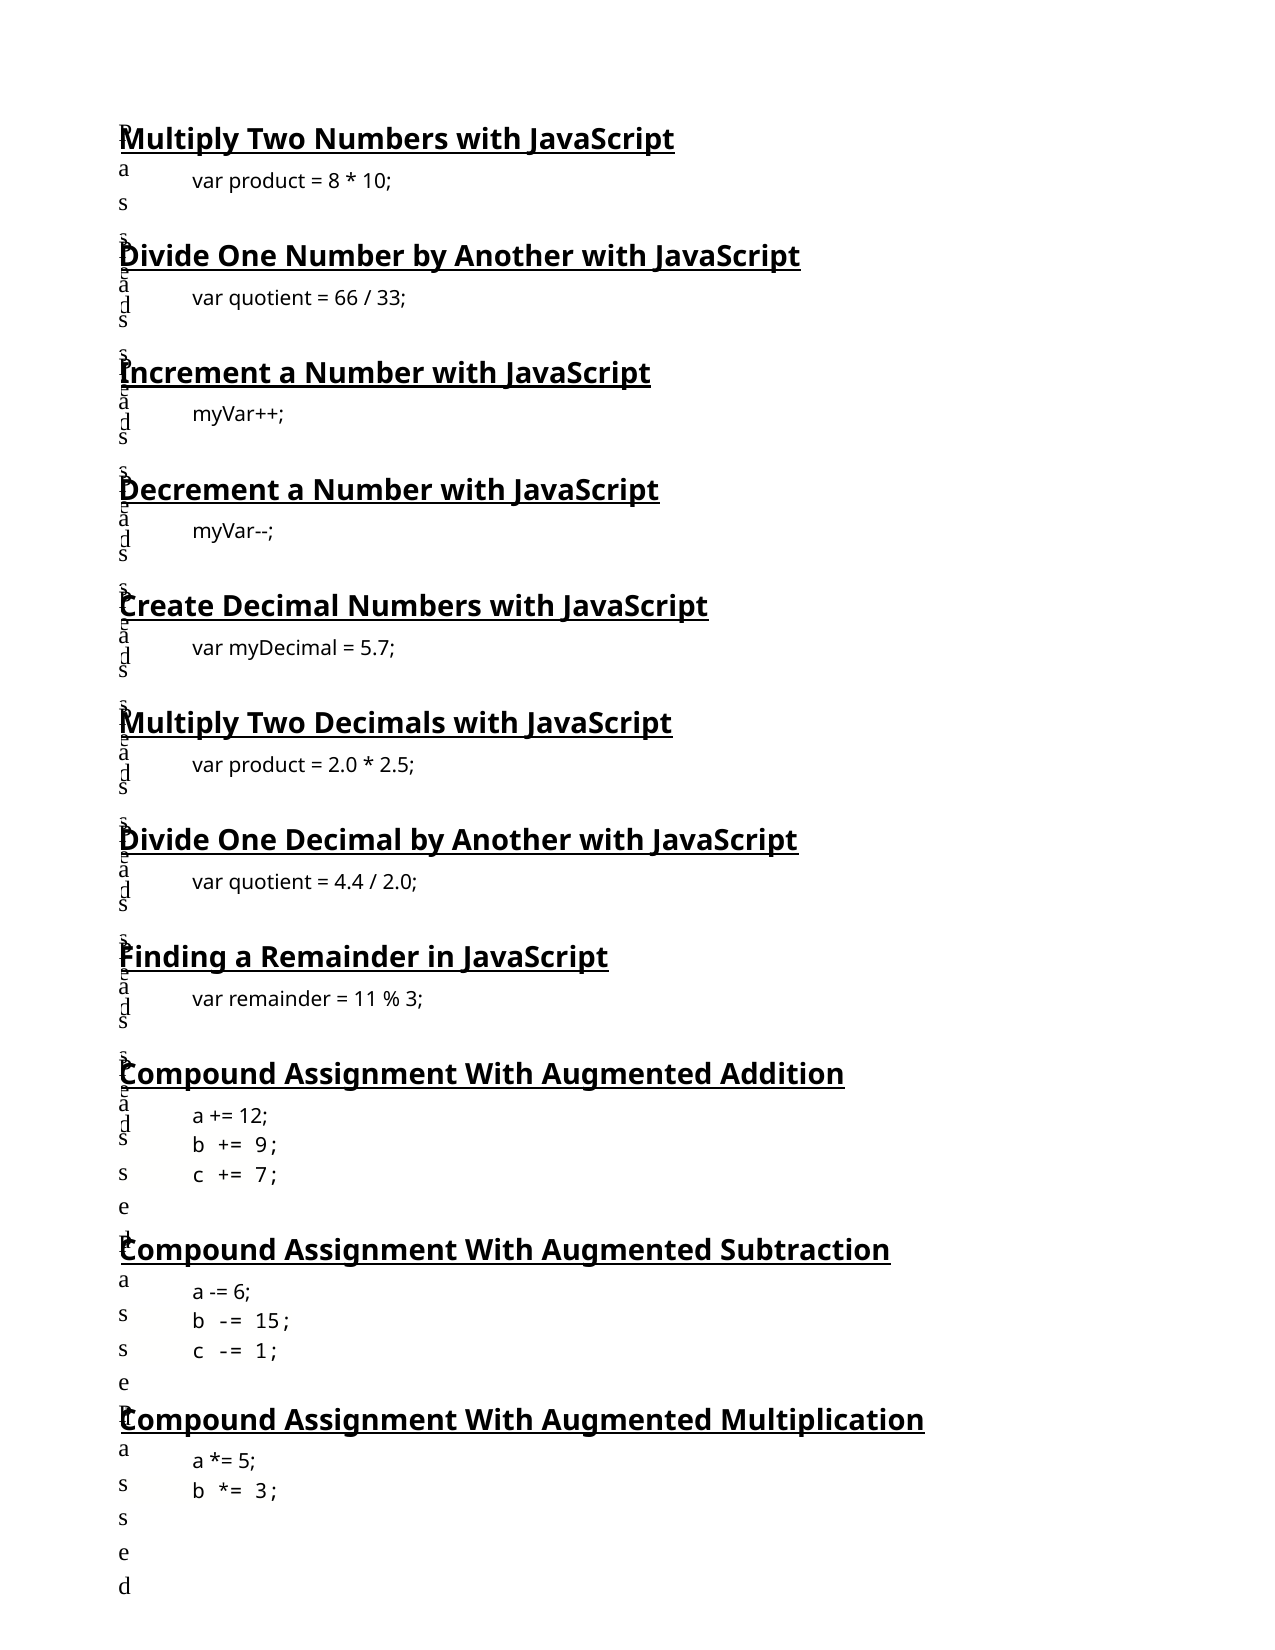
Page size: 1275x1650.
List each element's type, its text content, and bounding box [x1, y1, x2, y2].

text var product = 8 * 10; [121, 166, 1157, 194]
text b -= 15; [121, 1305, 1157, 1335]
text Multiply Two Numbers with JavaScript [121, 118, 1157, 158]
text var quotient = 66 / 33; [121, 283, 1157, 311]
text Increment a Number with JavaScript [121, 352, 1157, 392]
text var myDecimal = 5.7; [121, 633, 1157, 662]
text b += 9; [121, 1129, 1157, 1159]
text Multiply Two Decimals with JavaScript [121, 702, 1157, 742]
text a *= 5; [121, 1446, 1157, 1475]
text c -= 1; [121, 1335, 1157, 1365]
text c += 7; [121, 1159, 1157, 1188]
text Divide One Number by Another with JavaScript [121, 235, 1157, 275]
text b *= 3; [121, 1475, 1157, 1504]
text a += 12; [121, 1101, 1157, 1129]
text Divide One Decimal by Another with JavaScript [121, 819, 1157, 859]
text Compound Assignment With Augmented Addition [121, 1053, 1157, 1093]
text Compound Assignment With Augmented Multiplication [121, 1399, 1157, 1438]
text var remainder = 11 % 3; [121, 984, 1157, 1012]
text myVar++; [121, 399, 1157, 428]
text Compound Assignment With Augmented Subtraction [121, 1229, 1157, 1269]
text Finding a Remainder in JavaScript [121, 936, 1157, 976]
text Decrement a Number with JavaScript [121, 469, 1157, 508]
text a -= 6; [121, 1277, 1157, 1305]
text Create Decimal Numbers with JavaScript [121, 586, 1157, 625]
text myVar--; [121, 516, 1157, 545]
text var quotient = 4.4 / 2.0; [121, 867, 1157, 895]
text var product = 2.0 * 2.5; [121, 750, 1157, 778]
